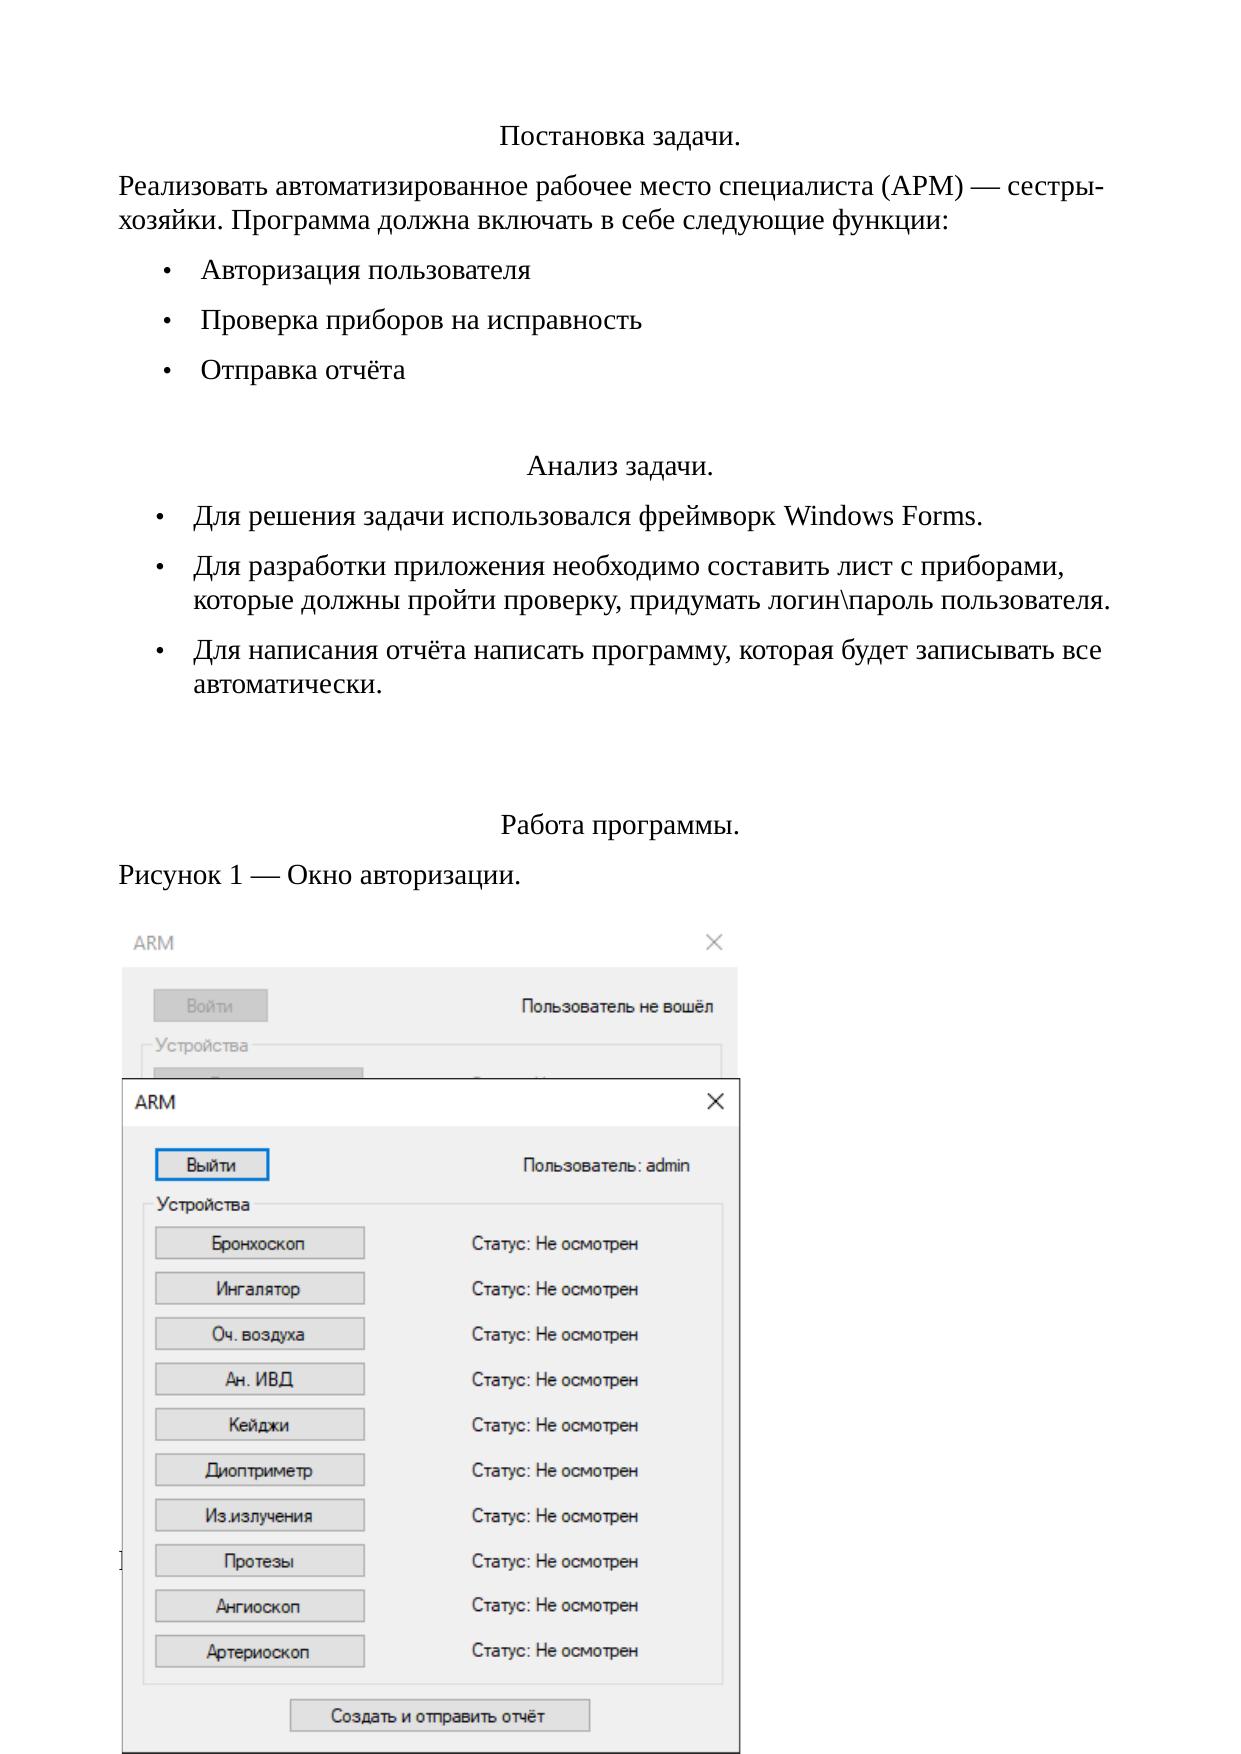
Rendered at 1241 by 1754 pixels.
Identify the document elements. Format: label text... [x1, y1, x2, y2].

text Реализовать автоматизированное рабочее место специалиста (АРМ) — сестры-хозяйки. Программа должна включать в себе следующие функции: [118, 168, 1122, 235]
list Для разработки приложения необходимо составить лист с приборами, которые должны пройти проверку, придумать логин\пароль пользователя. [156, 548, 1122, 616]
text Рисунок 2 — Окно работы. [741, 1543, 1122, 1577]
list Для написания отчёта написать программу, которая будет записывать все автоматически. [156, 632, 1122, 699]
list Отправка отчёта [163, 352, 1122, 386]
picture [121, 922, 741, 1754]
list Проверка приборов на исправность [163, 302, 1122, 336]
list Авторизация пользователя [163, 252, 1122, 286]
text Анализ задачи. [118, 448, 1122, 482]
text Работа программы. [118, 807, 1122, 840]
text Рисунок 1 — Окно авторизации. [118, 857, 1122, 891]
list Для решения задачи использовался фреймворк Windows Forms. [156, 498, 1122, 532]
text Постановка задачи. [118, 118, 1122, 152]
